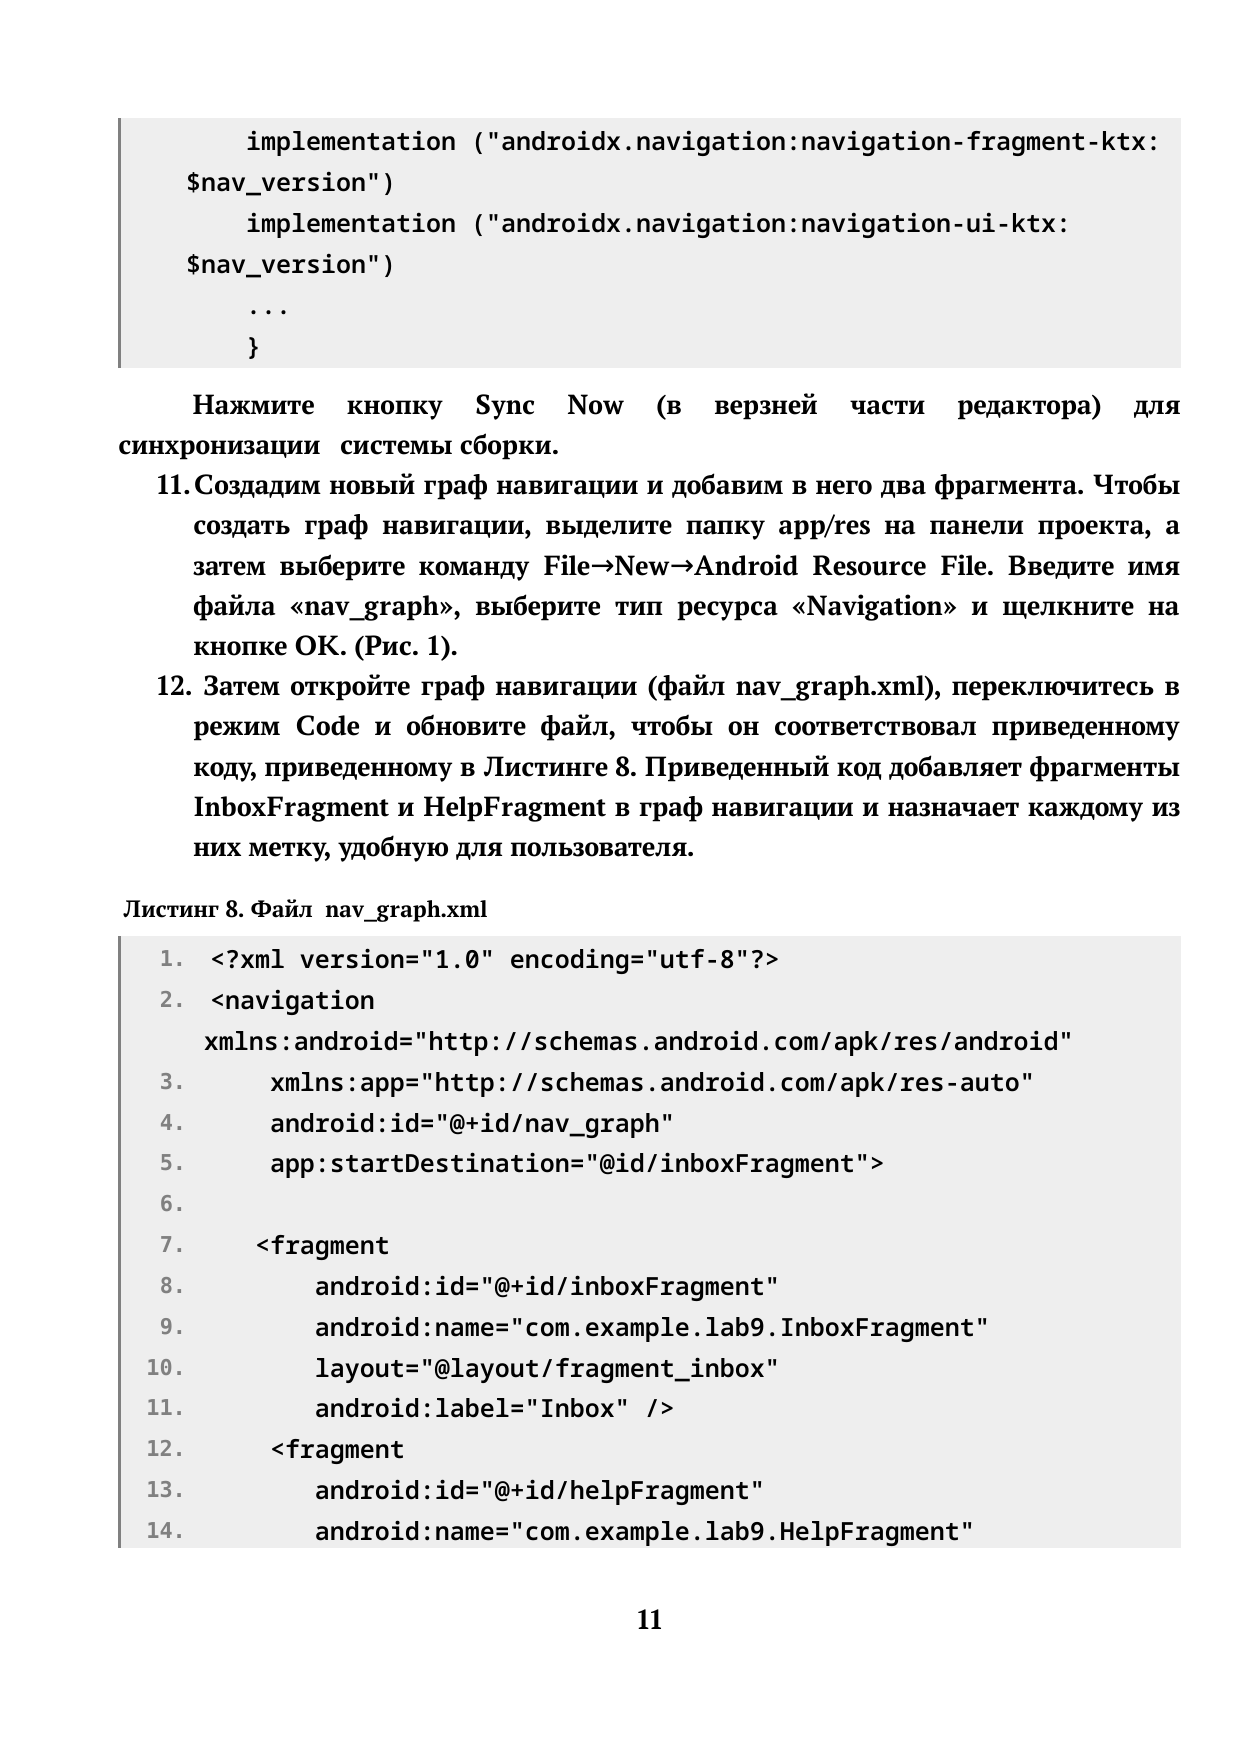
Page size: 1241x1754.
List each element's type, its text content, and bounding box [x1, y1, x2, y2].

list android:name="com.example.lab9.InboxFragment" [121, 1303, 1181, 1343]
list android:id="@+id/nav_graph" [121, 1099, 1181, 1139]
list android:label="Inbox" /> [121, 1385, 1181, 1425]
list xmlns:app="http://schemas.android.com/apk/res-auto" [121, 1058, 1181, 1098]
list layout="@layout/fragment_inbox" [121, 1344, 1181, 1384]
text Листинг 8. Файл nav_graph.xml [122, 894, 1182, 923]
list <?xml version="1.0" encoding="utf-8"?> [121, 936, 1181, 976]
list android:id="@+id/helpFragment" [121, 1467, 1181, 1507]
list <fragment [121, 1222, 1181, 1262]
text implementation ("androidx.navigation:navigation-fragment-ktx:$nav_version") [121, 118, 1181, 199]
list Затем откройте граф навигации (файл nav_graph.xml), переключитесь в режим Code и обновите файл, чтобы он соответствовал приведенному коду, приведенному в Листинге 8. Приведенный код добавляет фрагменты InboxFragment и HelpFragment в граф навигации и назначает каждому из них метку, удобную для пользователя. [156, 668, 1181, 863]
list app:startDestination="@id/inboxFragment"> [121, 1140, 1181, 1180]
text ... [121, 281, 1181, 321]
list android:name="com.example.lab9.HelpFragment" [121, 1508, 1181, 1548]
list <fragment [121, 1426, 1181, 1466]
text Нажмите кнопку Sync Now (в верзней части редактора) для синхронизации системы сборки. [118, 387, 1181, 461]
list Создадим новый граф навигации и добавим в него два фрагмента. Чтобы создать граф навигации, выделите папку app/res на панели проекта, а затем выберите команду File→New→Android Resource File. Введите имя файла «nav_graph», выберите тип ресурса «Navigation» и щелкните на кнопке OK. (Рис. 1). [156, 467, 1181, 662]
list <navigation xmlns:android="http://schemas.android.com/apk/res/android" [121, 977, 1181, 1058]
list android:id="@+id/inboxFragment" [121, 1263, 1181, 1303]
text implementation ("androidx.navigation:navigation-ui-ktx:$nav_version") [121, 200, 1181, 281]
text } [121, 322, 1181, 368]
